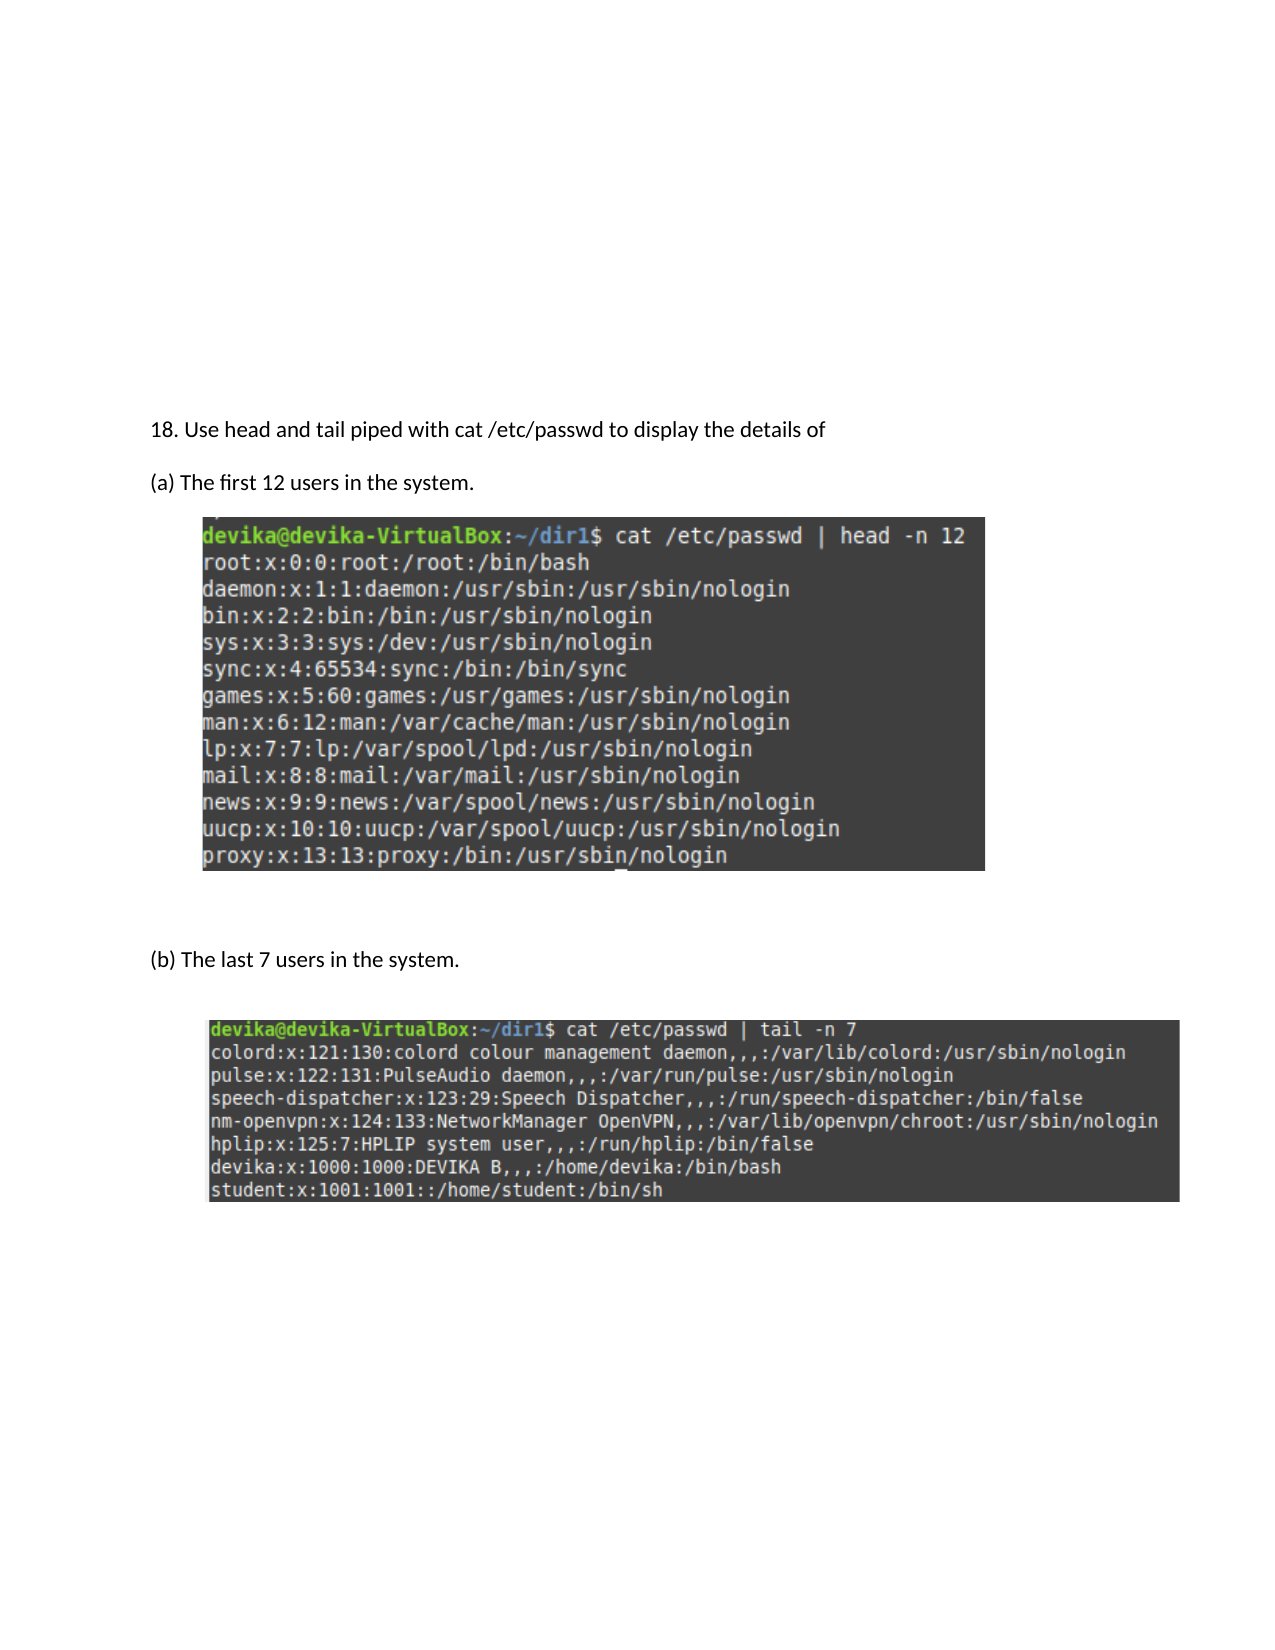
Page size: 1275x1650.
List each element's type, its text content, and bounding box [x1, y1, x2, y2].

picture [202, 517, 986, 871]
picture [204, 1020, 1180, 1202]
text (b) The last 7 users in the system. [150, 945, 1125, 973]
text (a) The first 12 users in the system. [150, 468, 1125, 496]
text 18. Use head and tail piped with cat /etc/passwd to display the details of [150, 415, 1125, 443]
